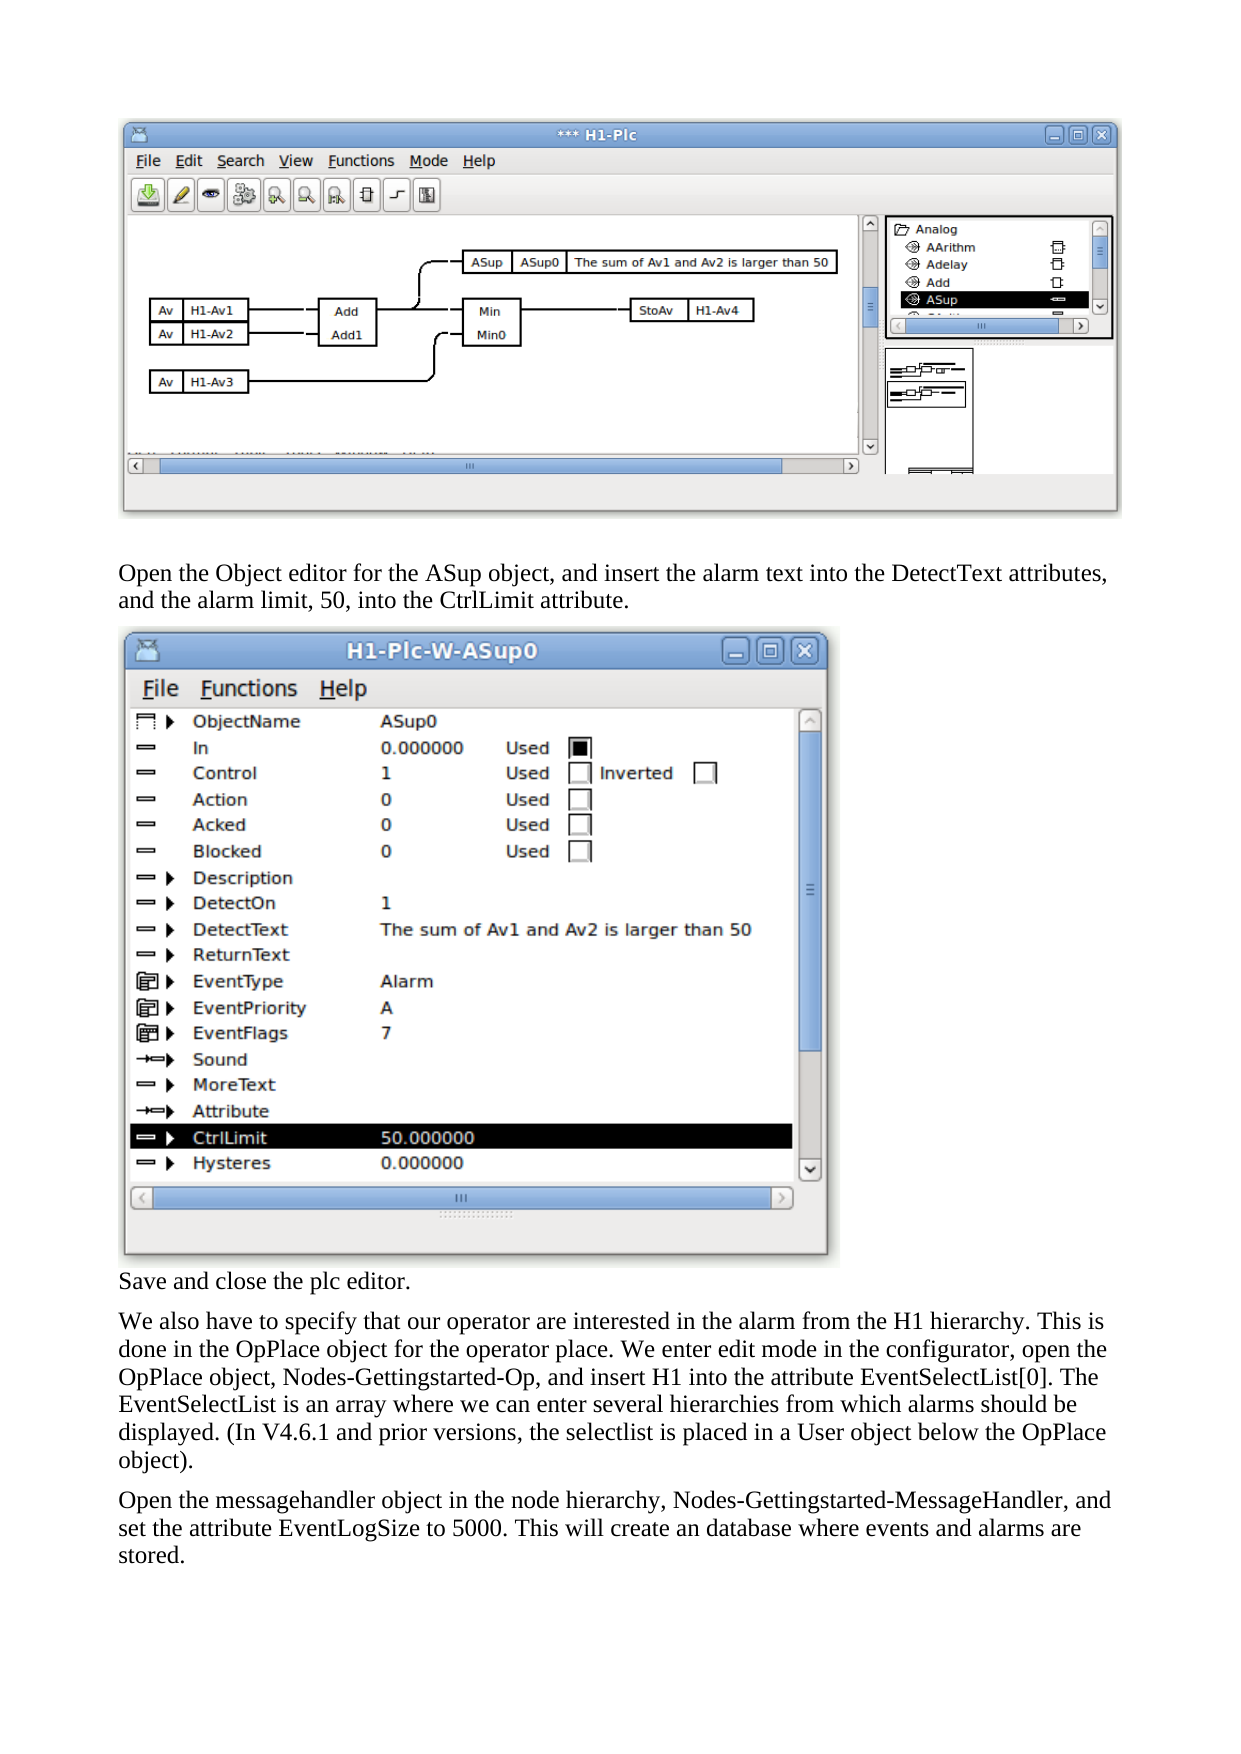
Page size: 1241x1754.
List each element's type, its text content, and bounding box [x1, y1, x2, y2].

text Open the Object editor for the ASup object, and insert the alarm text into the DetectText attributes, and the alarm limit, 50, into the CtrlLimit attribute. [118, 559, 1122, 614]
text Open the messagehandler object in the node hierarchy, Nodes-Gettingstarted-MessageHandler, and set the attribute EventLogSize to 5000. This will create an database where events and alarms are stored. [118, 1486, 1122, 1569]
picture [118, 626, 840, 1268]
text We also have to specify that our operator are interested in the alarm from the H1 hierarchy. This is done in the OpPlace object for the operator place. We enter edit mode in the configurator, open the OpPlace object, Nodes-Gettingstarted-Op, and insert H1 into the attribute EventSelectList[0]. The EventSelectList is an array where we can enter several hierarchies from which alarms should be displayed. (In V4.6.1 and prior versions, the selectlist is placed in a User object below the OpPlace object). [118, 1307, 1122, 1474]
text Save and close the plc editor. [118, 627, 1122, 1295]
picture [118, 118, 1122, 519]
